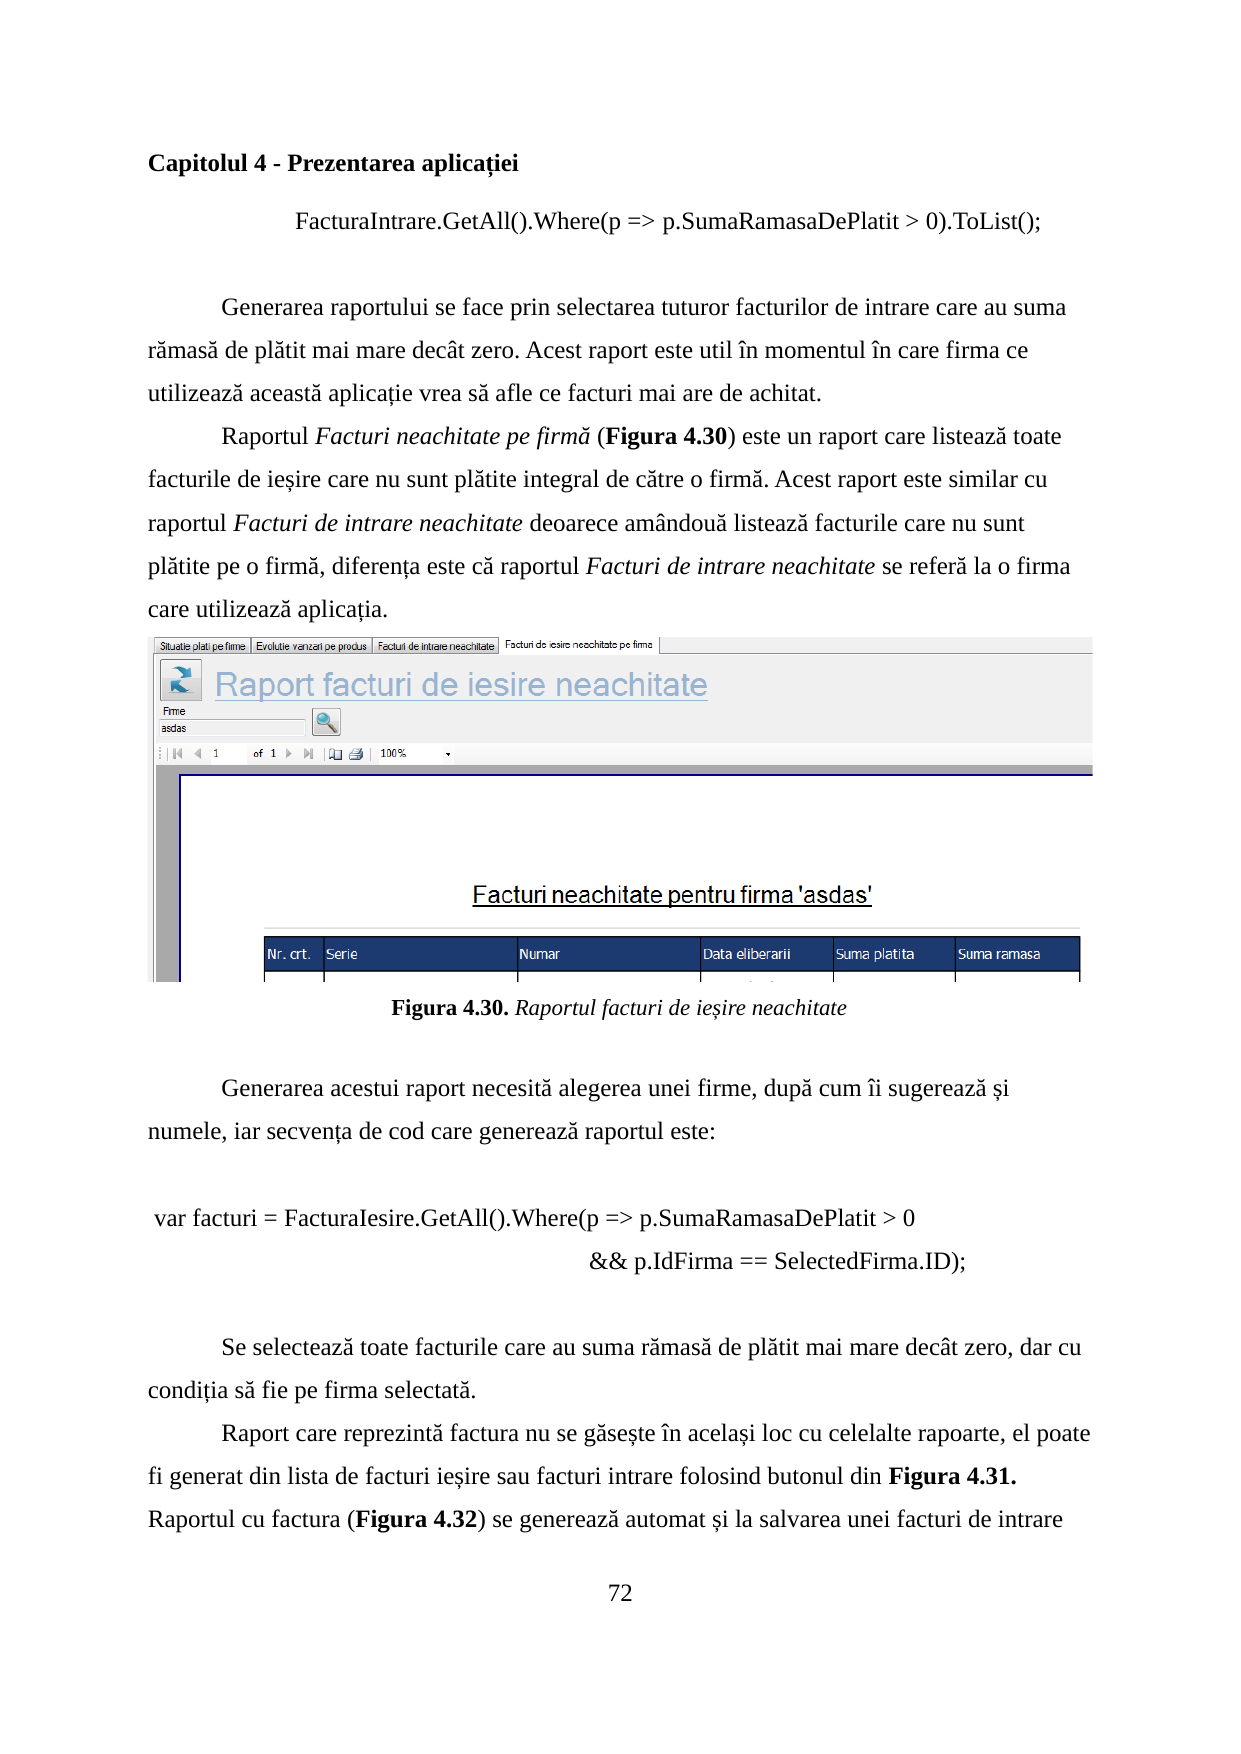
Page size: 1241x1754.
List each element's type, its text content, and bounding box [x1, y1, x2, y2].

text && p.IdFirma == SelectedFirma.ID); [148, 1246, 1093, 1274]
picture [147, 637, 1093, 982]
text Raport care reprezintă factura nu se găsește în același loc cu celelalte rapoarte, el poate fi generat din lista de facturi ieșire sau facturi intrare folosind butonul din Figura 4.31. Raportul cu factura (Figura 4.32) se generează automat și la salvarea unei facturi de intrare [148, 1418, 1093, 1533]
text var facturi = FacturaIesire.GetAll().Where(p => p.SumaRamasaDePlatit > 0 [148, 1203, 1093, 1231]
text Figura 4.30. Raportul facturi de ieșire neachitate [148, 982, 1093, 1021]
text Raportul Facturi neachitate pe firmă (Figura 4.30) este un raport care listează toate facturile de ieșire care nu sunt plătite integral de către o firmă. Acest raport este similar cu raportul Facturi de intrare neachitate deoarece amândouă listează facturile care nu sunt plătite pe o firmă, diferența este că raportul Facturi de intrare neachitate se referă la o firma care utilizează aplicația. [148, 421, 1093, 623]
text Se selectează toate facturile care au suma rămasă de plătit mai mare decât zero, dar cu condiția să fie pe firma selectată. [148, 1332, 1093, 1404]
text FacturaIntrare.GetAll().Where(p => p.SumaRamasaDePlatit > 0).ToList(); [148, 206, 1093, 234]
text Generarea raportului se face prin selectarea tuturor facturilor de intrare care au suma rămasă de plătit mai mare decât zero. Acest raport este util în momentul în care firma ce utilizează această aplicație vrea să afle ce facturi mai are de achitat. [148, 292, 1093, 407]
text Generarea acestui raport necesită alegerea unei firme, după cum îi sugerează și numele, iar secvența de cod care generează raportul este: [148, 1073, 1093, 1145]
